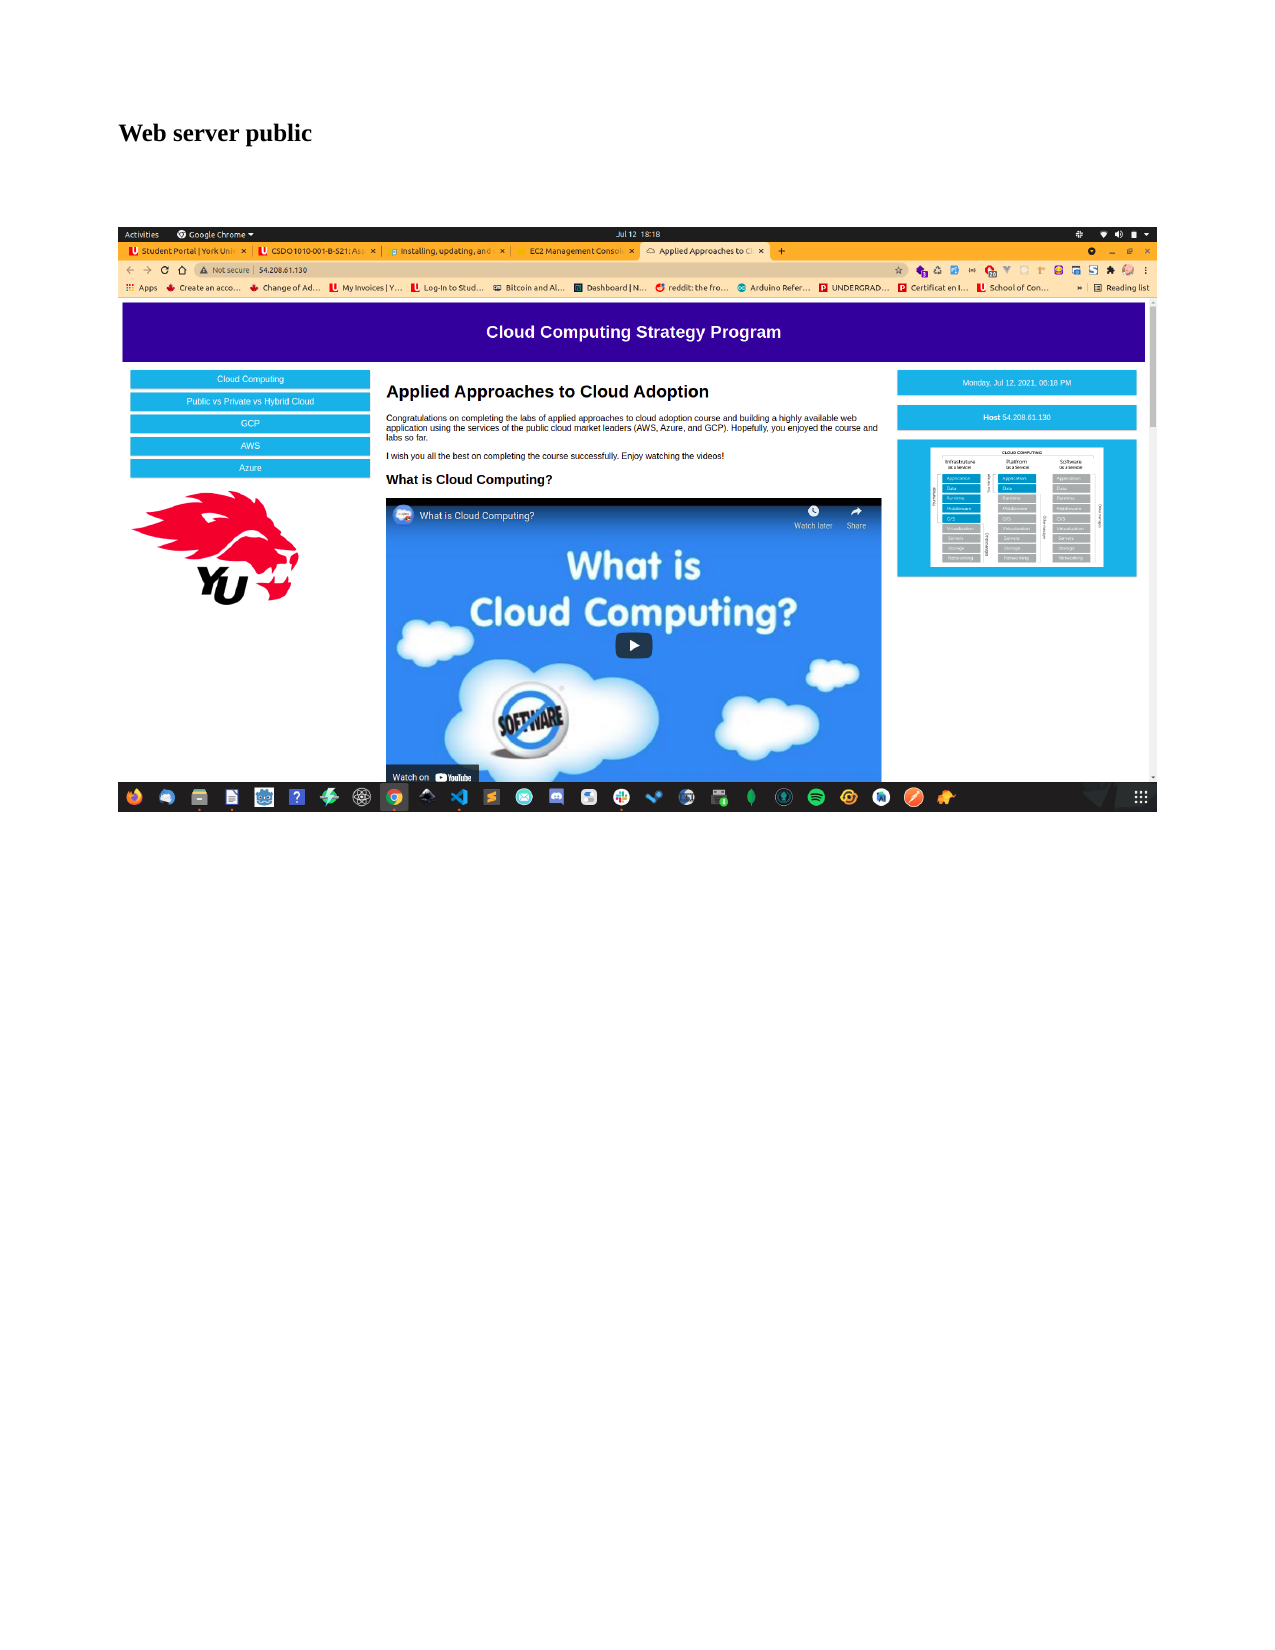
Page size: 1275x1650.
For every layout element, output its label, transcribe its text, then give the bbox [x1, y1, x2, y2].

text Web server public [118, 118, 1157, 147]
picture [118, 227, 1157, 812]
